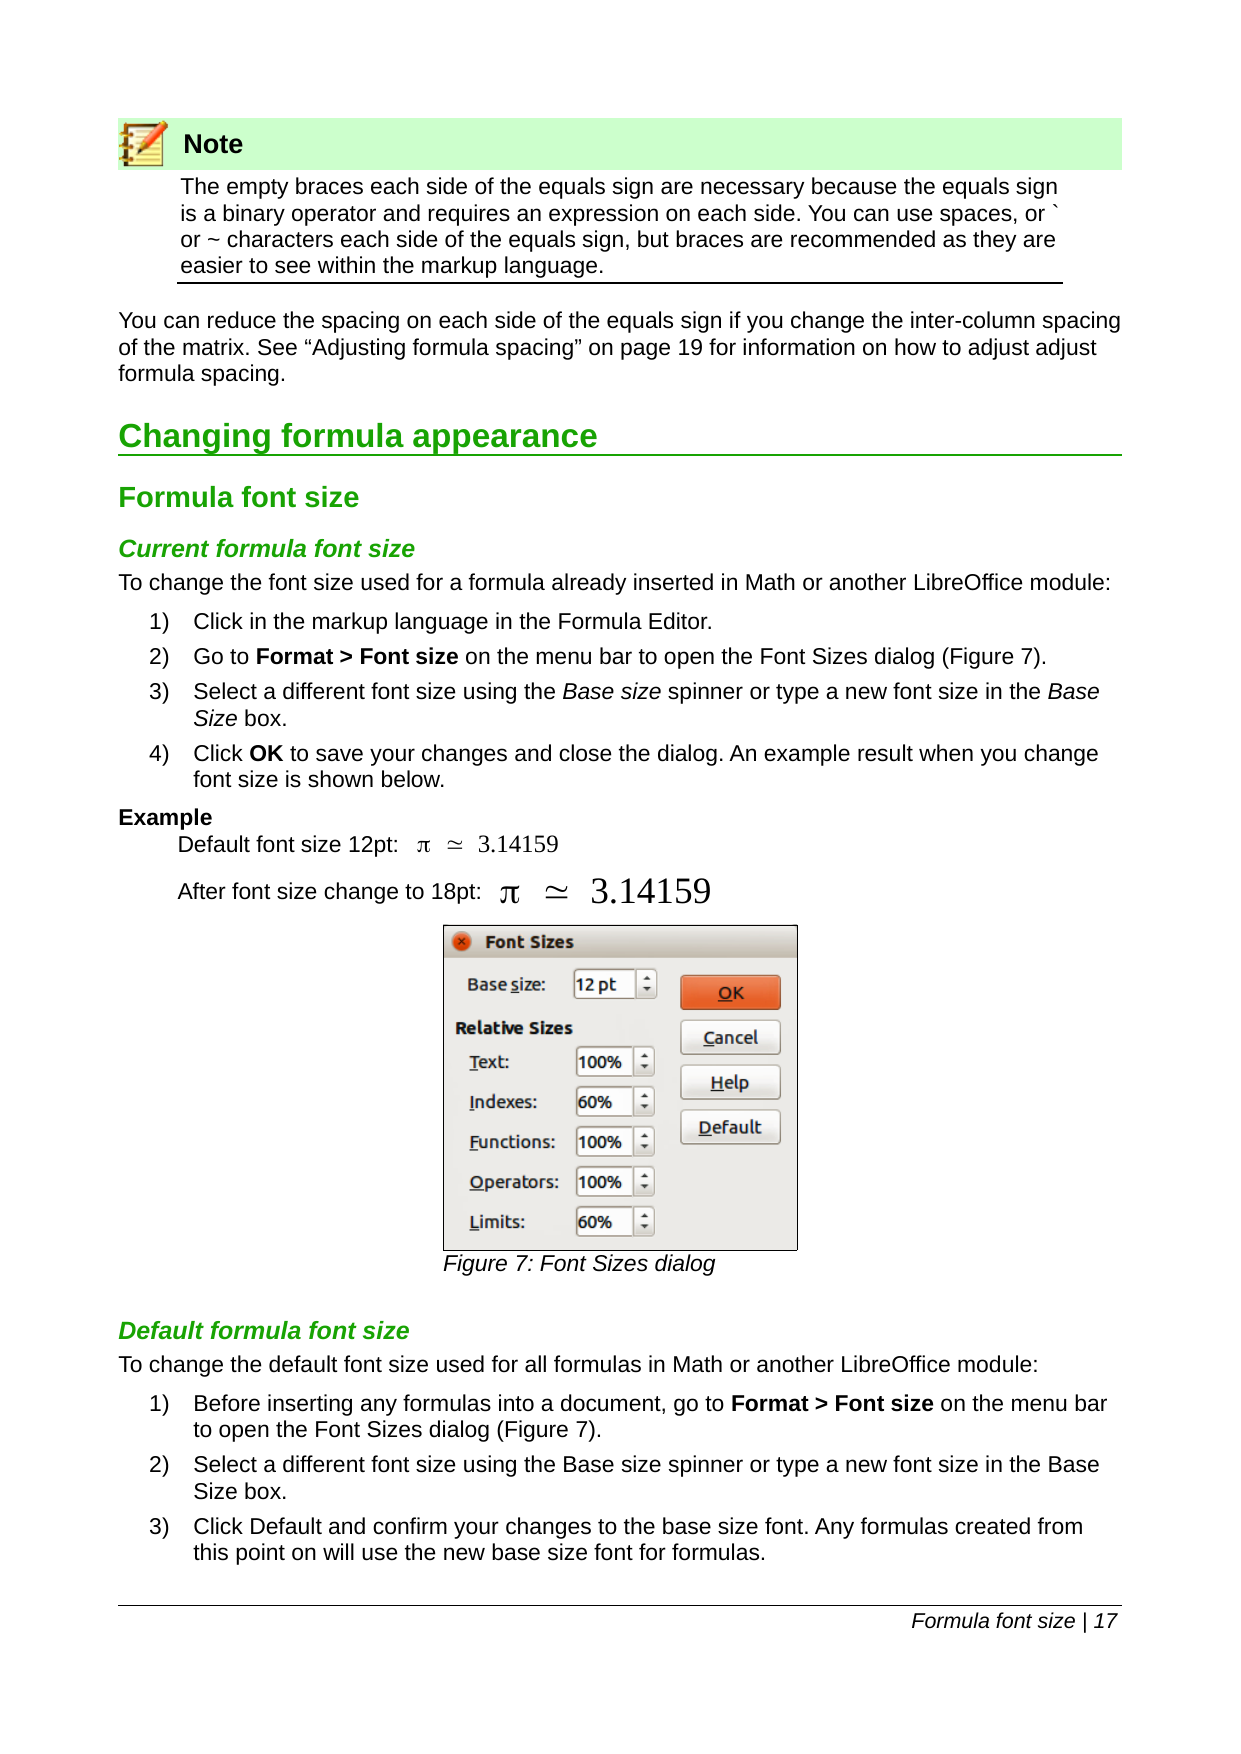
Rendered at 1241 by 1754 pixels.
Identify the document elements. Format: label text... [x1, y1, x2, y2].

list Click in the markup language in the Formula Editor. [169, 608, 1122, 634]
text Default font size 12pt: [177, 831, 1122, 858]
subtitle Default formula font size [118, 1316, 1122, 1345]
subtitle Current formula font size [118, 534, 1122, 563]
text The empty braces each side of the equals sign are necessary because the equals sign is a binary operator and requires an expression on each side. You can use spaces, or ` or ~ characters each side of the equals sign, but braces are recommended as they are easier to see within the markup language. [177, 170, 1063, 282]
list Go to Format > Font size on the menu bar to open the Font Sizes dialog (Figure 7). [169, 643, 1122, 669]
text To change the default font size used for all formulas in Math or another LibreOffice module: [118, 1351, 1122, 1377]
list Select a different font size using the Base size spinner or type a new font size in the Base Size box. [169, 1451, 1122, 1504]
subtitle Note [118, 118, 1122, 170]
text After font size change to 18pt: [177, 871, 1122, 912]
list Select a different font size using the Base size spinner or type a new font size in the Base Size box. [169, 678, 1122, 731]
list Click OK to save your changes and close the dialog. An example result when you change font size is shown below. [169, 740, 1122, 792]
list Click Default and confirm your changes to the base size font. Any formulas created from this point on will use the new base size font for formulas. [169, 1513, 1122, 1566]
picture [119, 119, 170, 170]
text You can reduce the spacing on each side of the equals sign if you change the inter-column spacing of the matrix. See “Adjusting formula spacing” on page 19 for information on how to adjust adjust formula spacing. [118, 307, 1122, 386]
text Figure 7: Font Sizes dialog [443, 1251, 797, 1276]
text Example [118, 804, 1122, 831]
text To change the font size used for a formula already inserted in Math or another LibreOffice module: [118, 569, 1122, 595]
list Before inserting any formulas into a document, go to Format > Font size on the menu bar to open the Font Sizes dialog (Figure 7). [169, 1390, 1122, 1442]
picture [444, 926, 797, 1250]
subtitle Formula font size [118, 480, 1122, 514]
subtitle Changing formula appearance [118, 416, 1122, 454]
